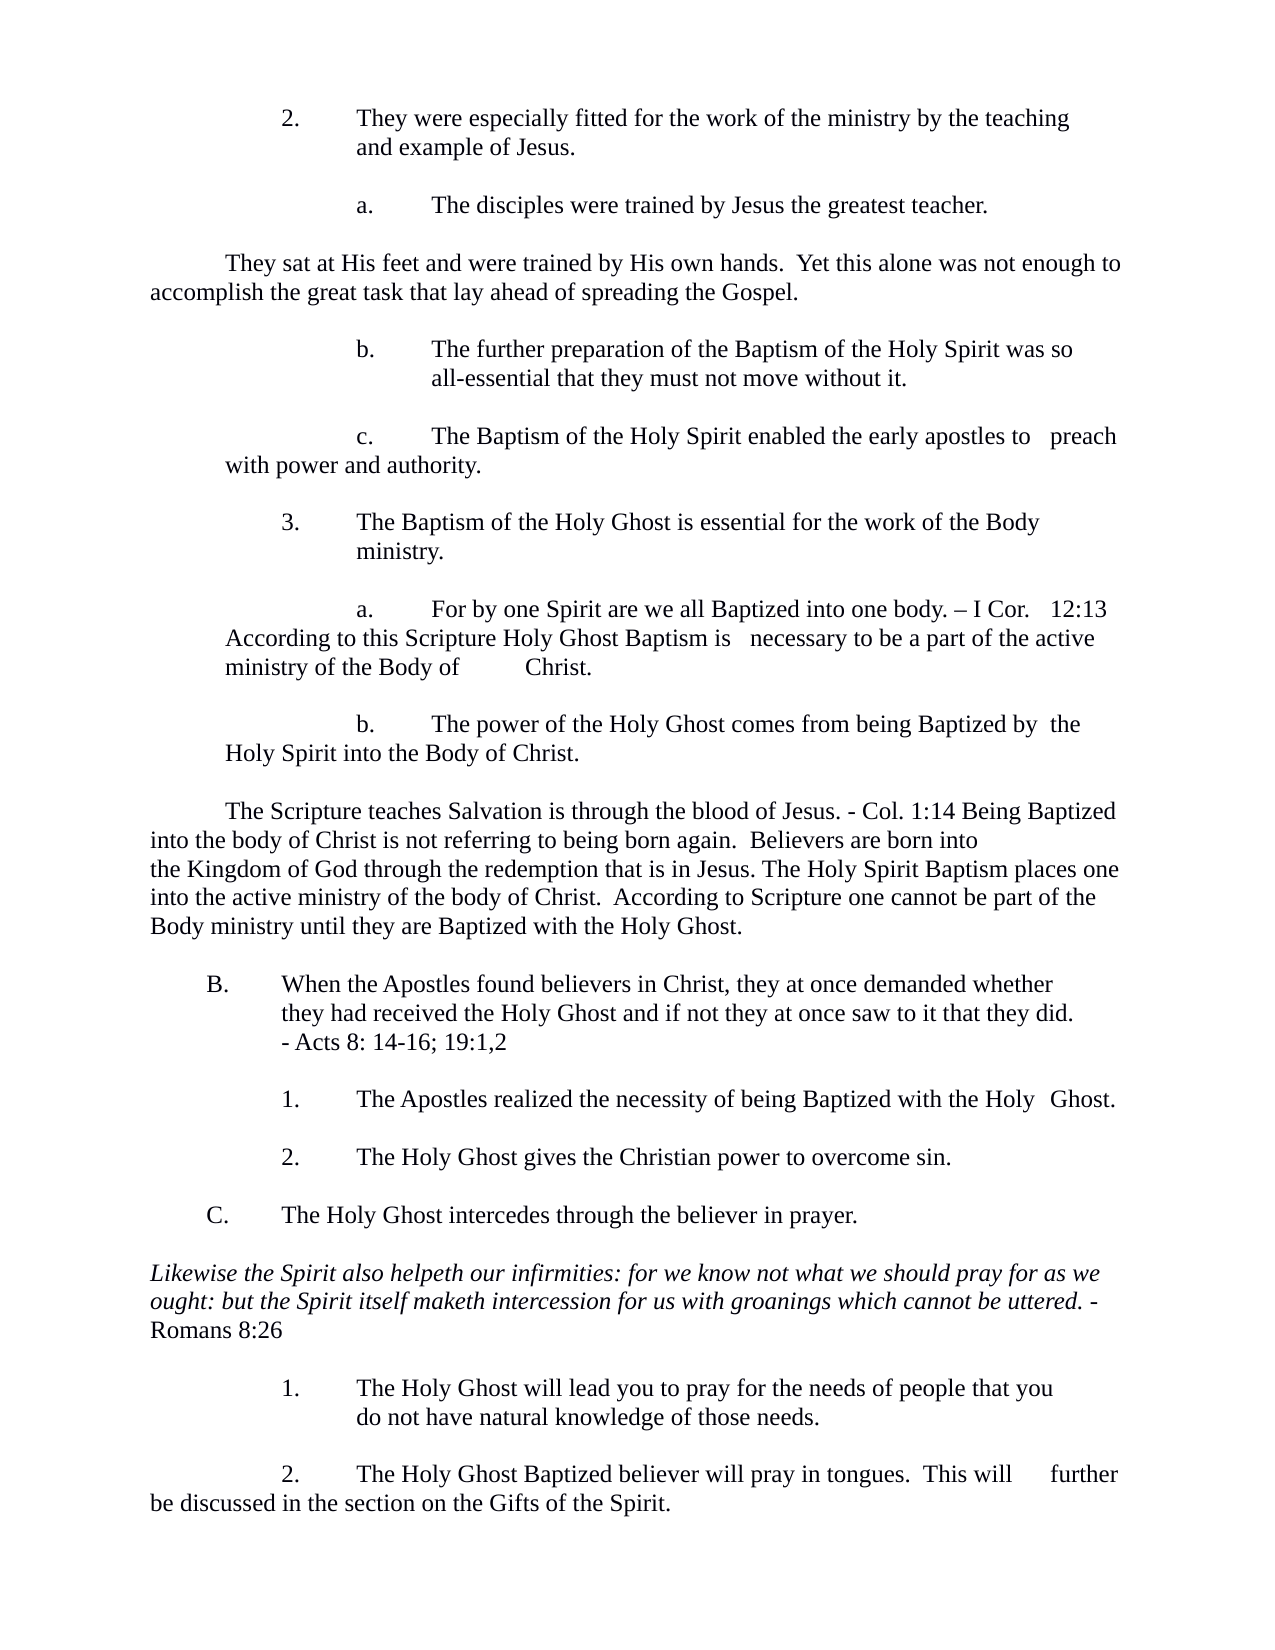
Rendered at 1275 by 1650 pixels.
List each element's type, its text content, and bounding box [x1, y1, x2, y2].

text C. The Holy Ghost intercedes through the believer in prayer. [206, 1200, 1125, 1229]
text 1. The Apostles realized the necessity of being Baptized with the Holy Ghost. [225, 1085, 1125, 1114]
text a. The disciples were trained by Jesus the greatest teacher. [225, 190, 1125, 219]
text 2. They were especially fitted for the work of the ministry by the teaching and example of Jesus. [225, 104, 1125, 161]
text Likewise the Spirit also helpeth our infirmities: for we know not what we should pray for as we ought: but the Spirit itself maketh intercession for us with groanings which cannot be uttered. - Romans 8:26 [150, 1258, 1125, 1344]
text b. The power of the Holy Ghost comes from being Baptized by the Holy Spirit into the Body of Christ. [225, 710, 1125, 767]
text They sat at His feet and were trained by His own hands. Yet this alone was not enough to accomplish the great task that lay ahead of spreading the Gospel. [150, 248, 1125, 306]
text - Acts 8: 14-16; 19:1,2 [150, 1027, 1125, 1056]
text 2. The Holy Ghost gives the Christian power to overcome sin. [225, 1142, 1125, 1171]
text 1. The Holy Ghost will lead you to pray for the needs of people that you do not have natural knowledge of those needs. [150, 1373, 1125, 1431]
text The Scripture teaches Salvation is through the blood of Jesus. - Col. 1:14 Being Baptized into the body of Christ is not referring to being born again. Believers are born into [150, 796, 1125, 854]
text 3. The Baptism of the Holy Ghost is essential for the work of the Body ministry. [225, 508, 1125, 565]
text B. When the Apostles found believers in Christ, they at once demanded whether they had received the Holy Ghost and if not they at once saw to it that they did. [150, 969, 1125, 1027]
text a. For by one Spirit are we all Baptized into one body. – I Cor. 12:13 According to this Scripture Holy Ghost Baptism is necessary to be a part of the active ministry of the Body of Christ. [225, 594, 1125, 681]
text b. The further preparation of the Baptism of the Holy Spirit was so all-essential that they must not move without it. [225, 334, 1125, 392]
text 2. The Holy Ghost Baptized believer will pray in tongues. This will further be discussed in the section on the Gifts of the Spirit. [150, 1460, 1125, 1518]
text c. The Baptism of the Holy Spirit enabled the early apostles to preach with power and authority. [225, 421, 1125, 479]
text the Kingdom of God through the redemption that is in Jesus. The Holy Spirit Baptism places one into the active ministry of the body of Christ. According to Scripture one cannot be part of the Body ministry until they are Baptized with the Holy Ghost. [150, 854, 1125, 941]
